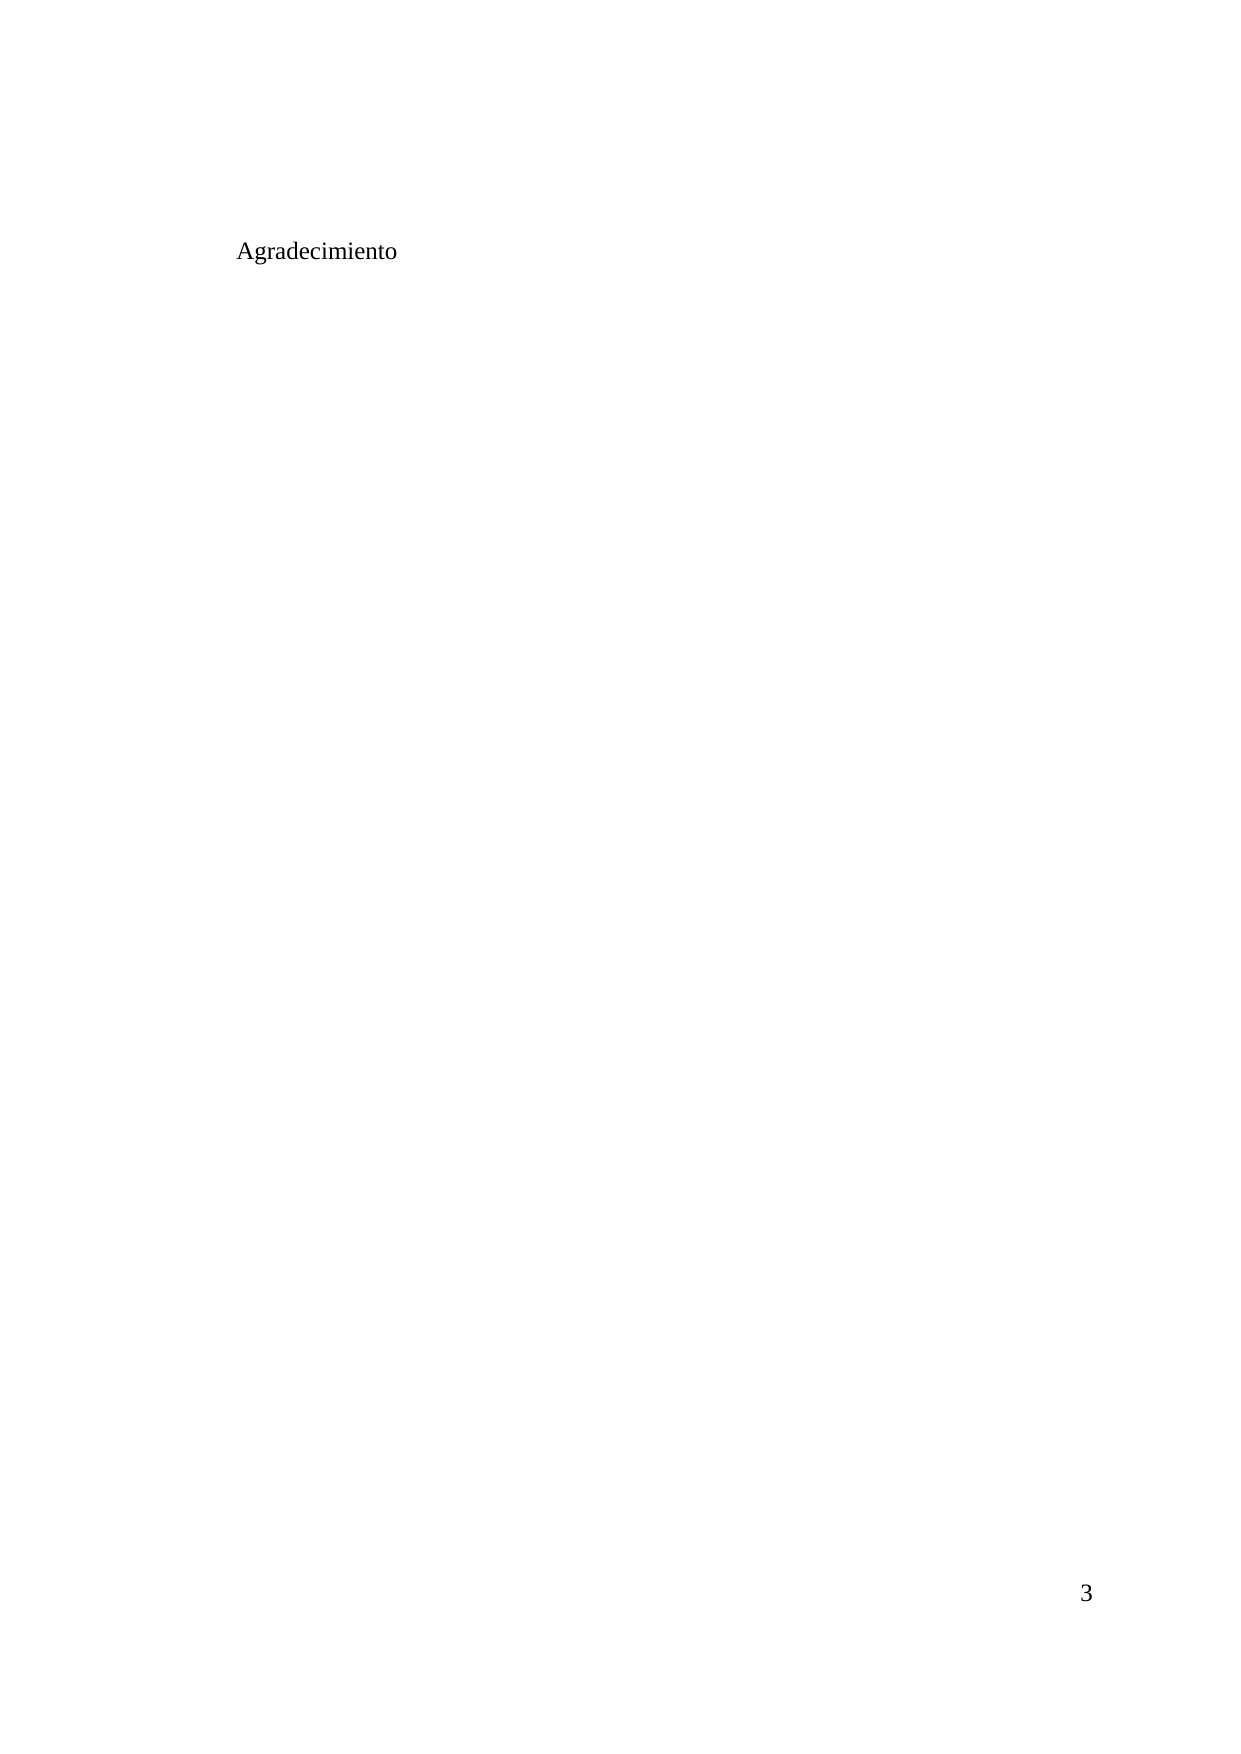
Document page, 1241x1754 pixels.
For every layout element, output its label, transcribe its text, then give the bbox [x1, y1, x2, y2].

text Agradecimiento [236, 236, 1093, 265]
